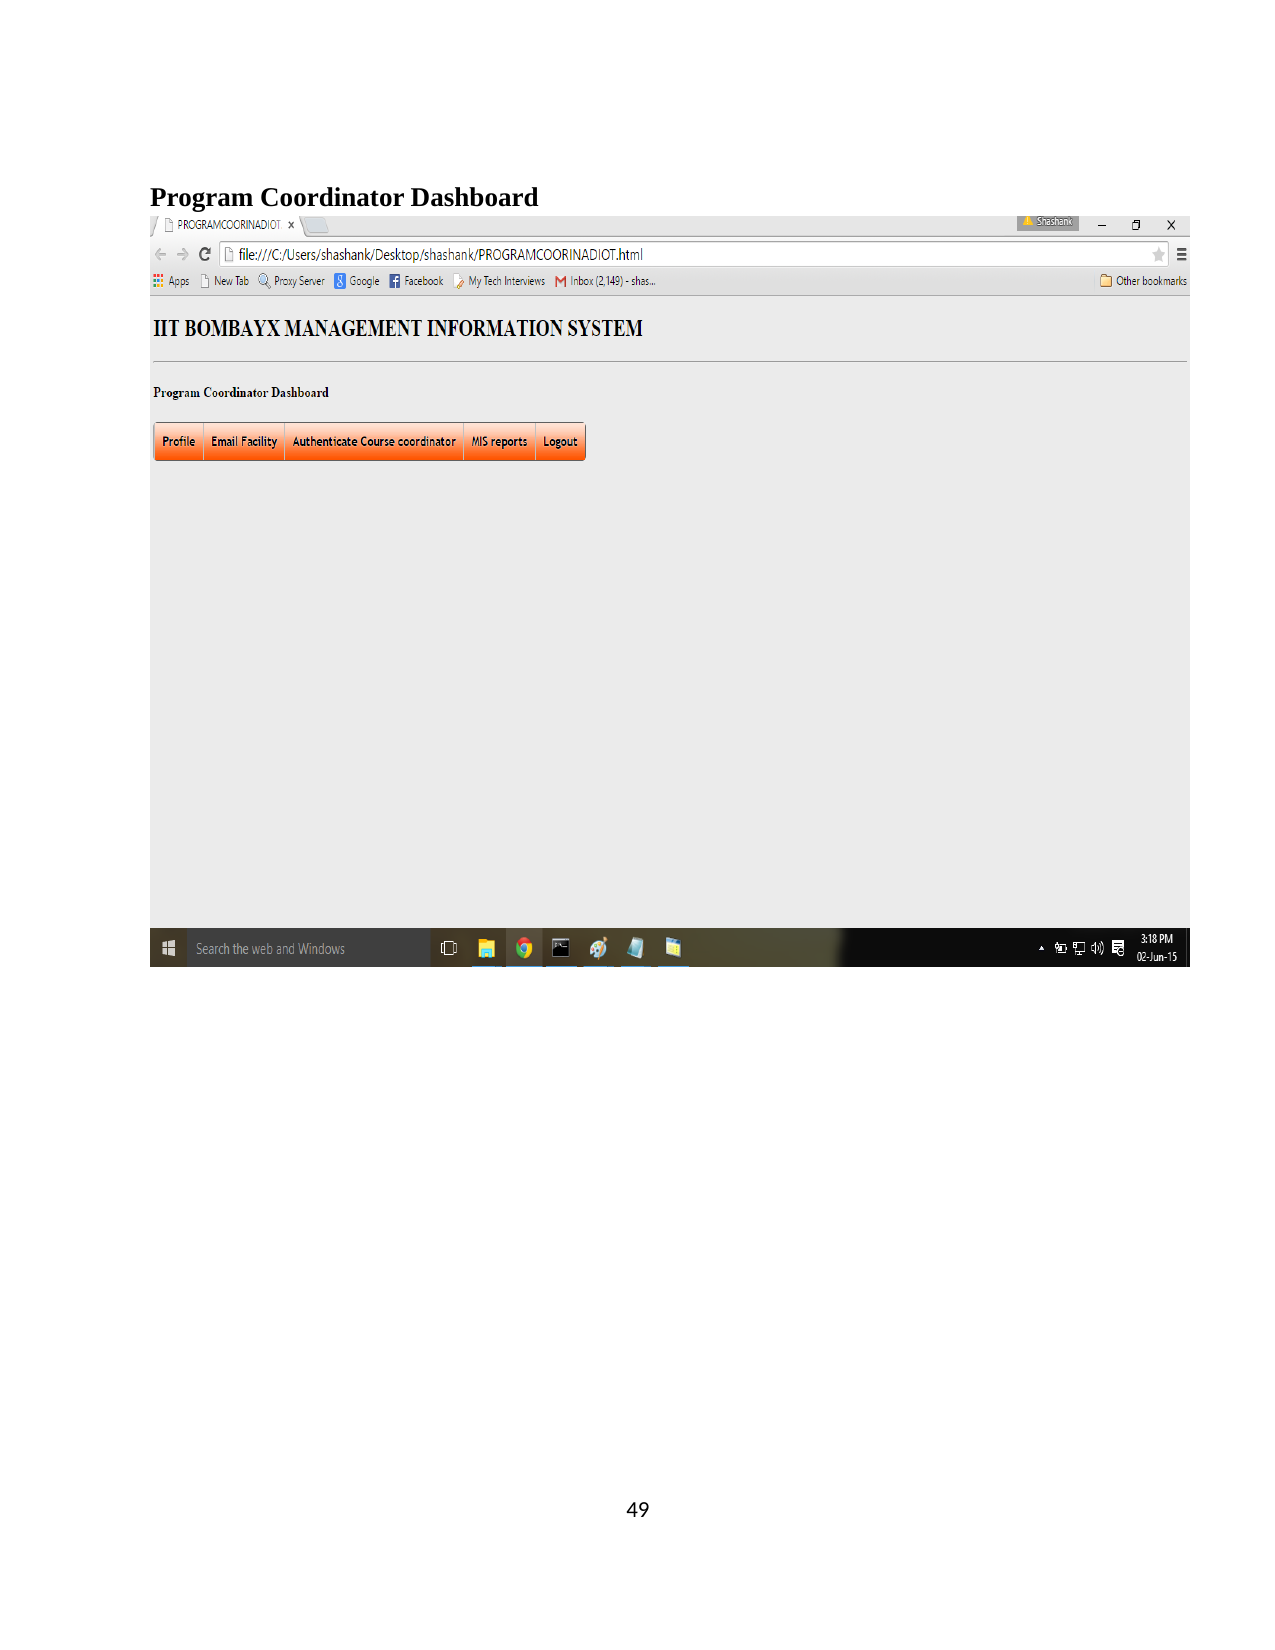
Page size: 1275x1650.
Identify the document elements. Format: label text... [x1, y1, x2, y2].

text [150, 967, 1125, 1495]
picture [150, 216, 1190, 967]
text Program Coordinator Dashboard [150, 181, 1125, 216]
